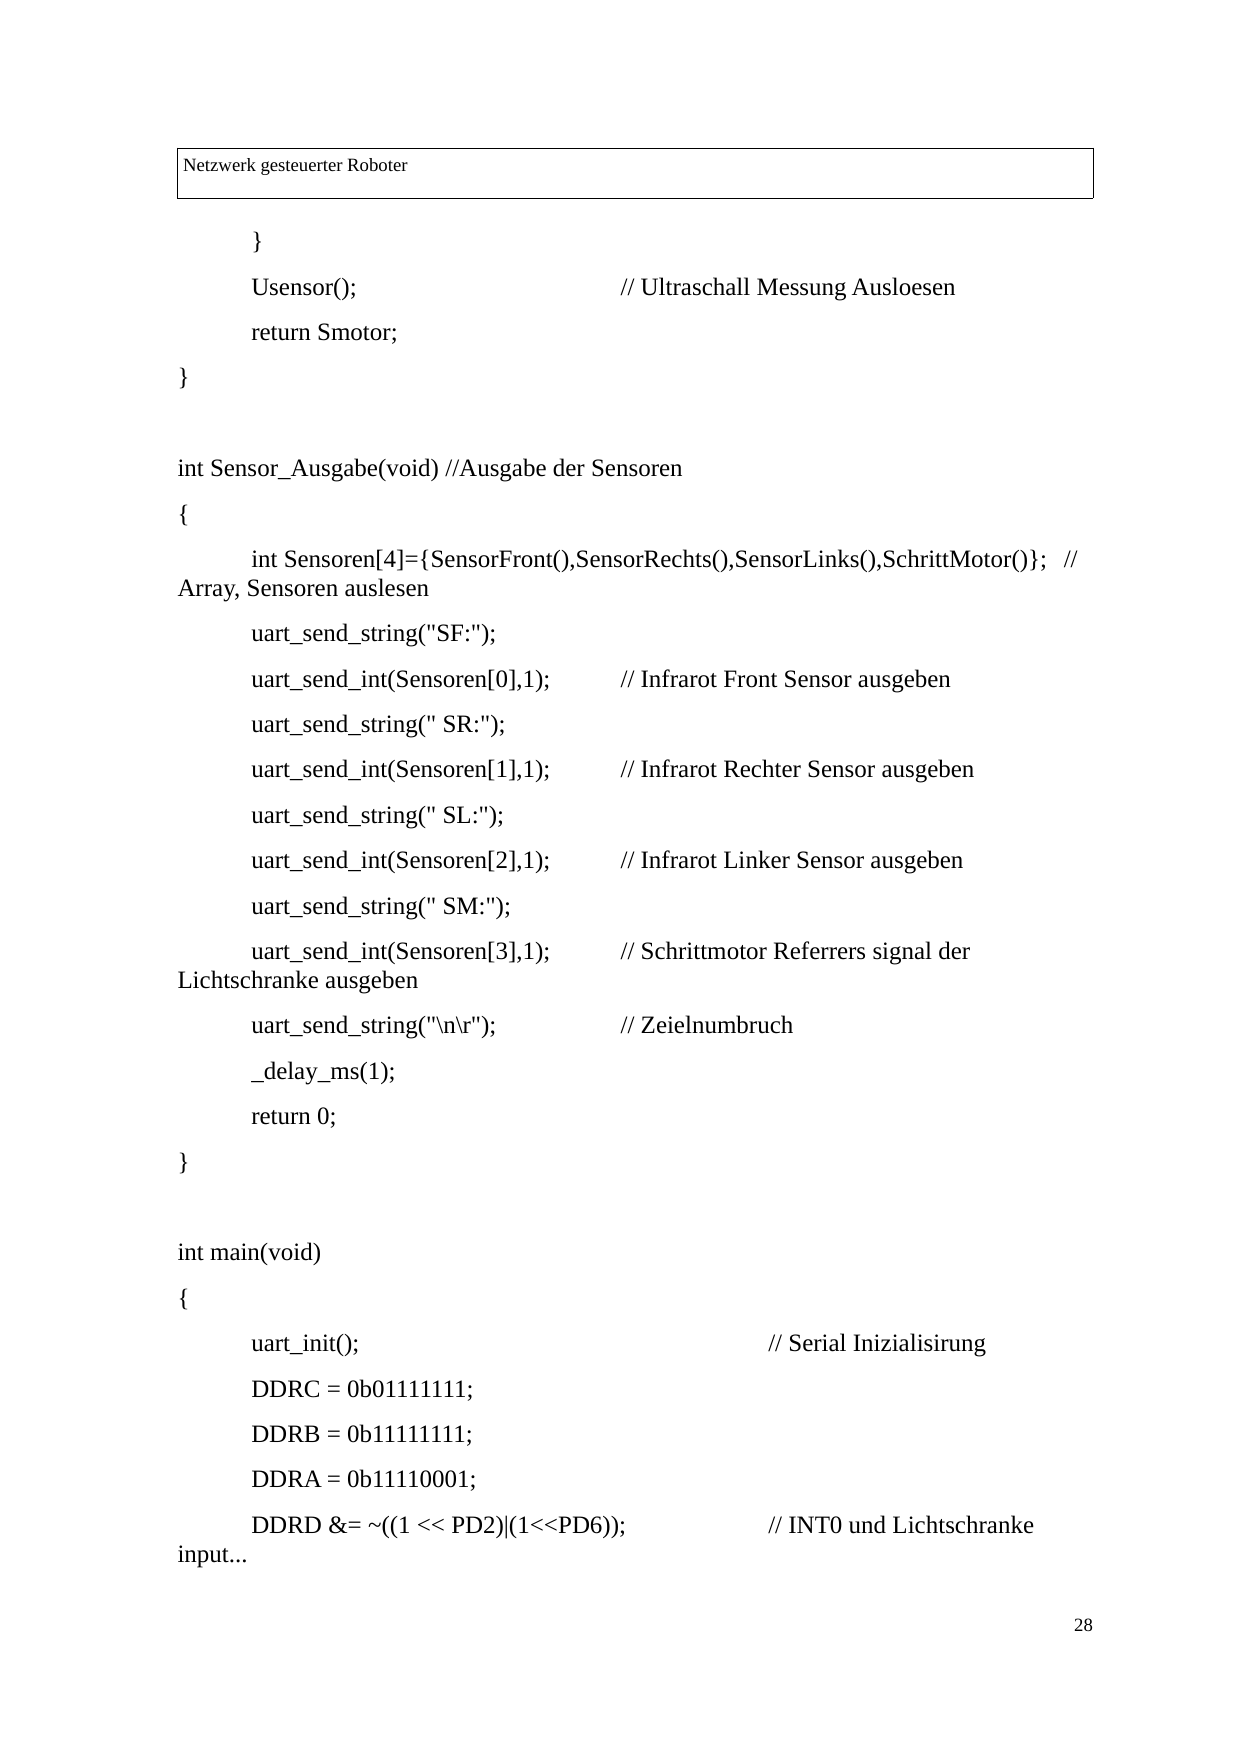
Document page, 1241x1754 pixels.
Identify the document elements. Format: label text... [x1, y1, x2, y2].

text DDRA = 0b11110001; [177, 1464, 1093, 1493]
text return Smotor; [177, 317, 1093, 346]
text _delay_ms(1); [177, 1056, 1093, 1084]
text uart_send_string("SF:"); [177, 618, 1093, 647]
text { [177, 499, 1093, 527]
text uart_send_string(" SR:"); [177, 709, 1093, 738]
text uart_send_string(" SM:"); [177, 891, 1093, 919]
text Usensor(); // Ultraschall Messung Ausloesen [177, 272, 1093, 300]
text { [177, 1283, 1093, 1312]
text uart_send_int(Sensoren[2],1); // Infrarot Linker Sensor ausgeben [177, 845, 1093, 874]
text DDRB = 0b11111111; [177, 1419, 1093, 1448]
text DDRD &= ~((1 << PD2)|(1<<PD6)); // INT0 und Lichtschranke input... [177, 1510, 1093, 1567]
text int Sensor_Ausgabe(void) //Ausgabe der Sensoren [177, 453, 1093, 482]
text uart_send_string(" SL:"); [177, 800, 1093, 829]
text } [177, 226, 1093, 255]
text DDRC = 0b01111111; [177, 1374, 1093, 1402]
text uart_send_string("\n\r"); // Zeielnumbruch [177, 1010, 1093, 1039]
text uart_send_int(Sensoren[3],1); // Schrittmotor Referrers signal der Lichtschranke ausgeben [177, 936, 1093, 994]
text int Sensoren[4]={SensorFront(),SensorRechts(),SensorLinks(),SchrittMotor()}; // Array, Sensoren auslesen [177, 544, 1093, 602]
text uart_send_int(Sensoren[1],1); // Infrarot Rechter Sensor ausgeben [177, 754, 1093, 783]
text uart_init(); // Serial Inizialisirung [177, 1328, 1093, 1357]
text } [177, 1147, 1093, 1175]
text uart_send_int(Sensoren[0],1); // Infrarot Front Sensor ausgeben [177, 664, 1093, 692]
text } [177, 362, 1093, 391]
text int main(void) [177, 1237, 1093, 1266]
text return 0; [177, 1101, 1093, 1130]
